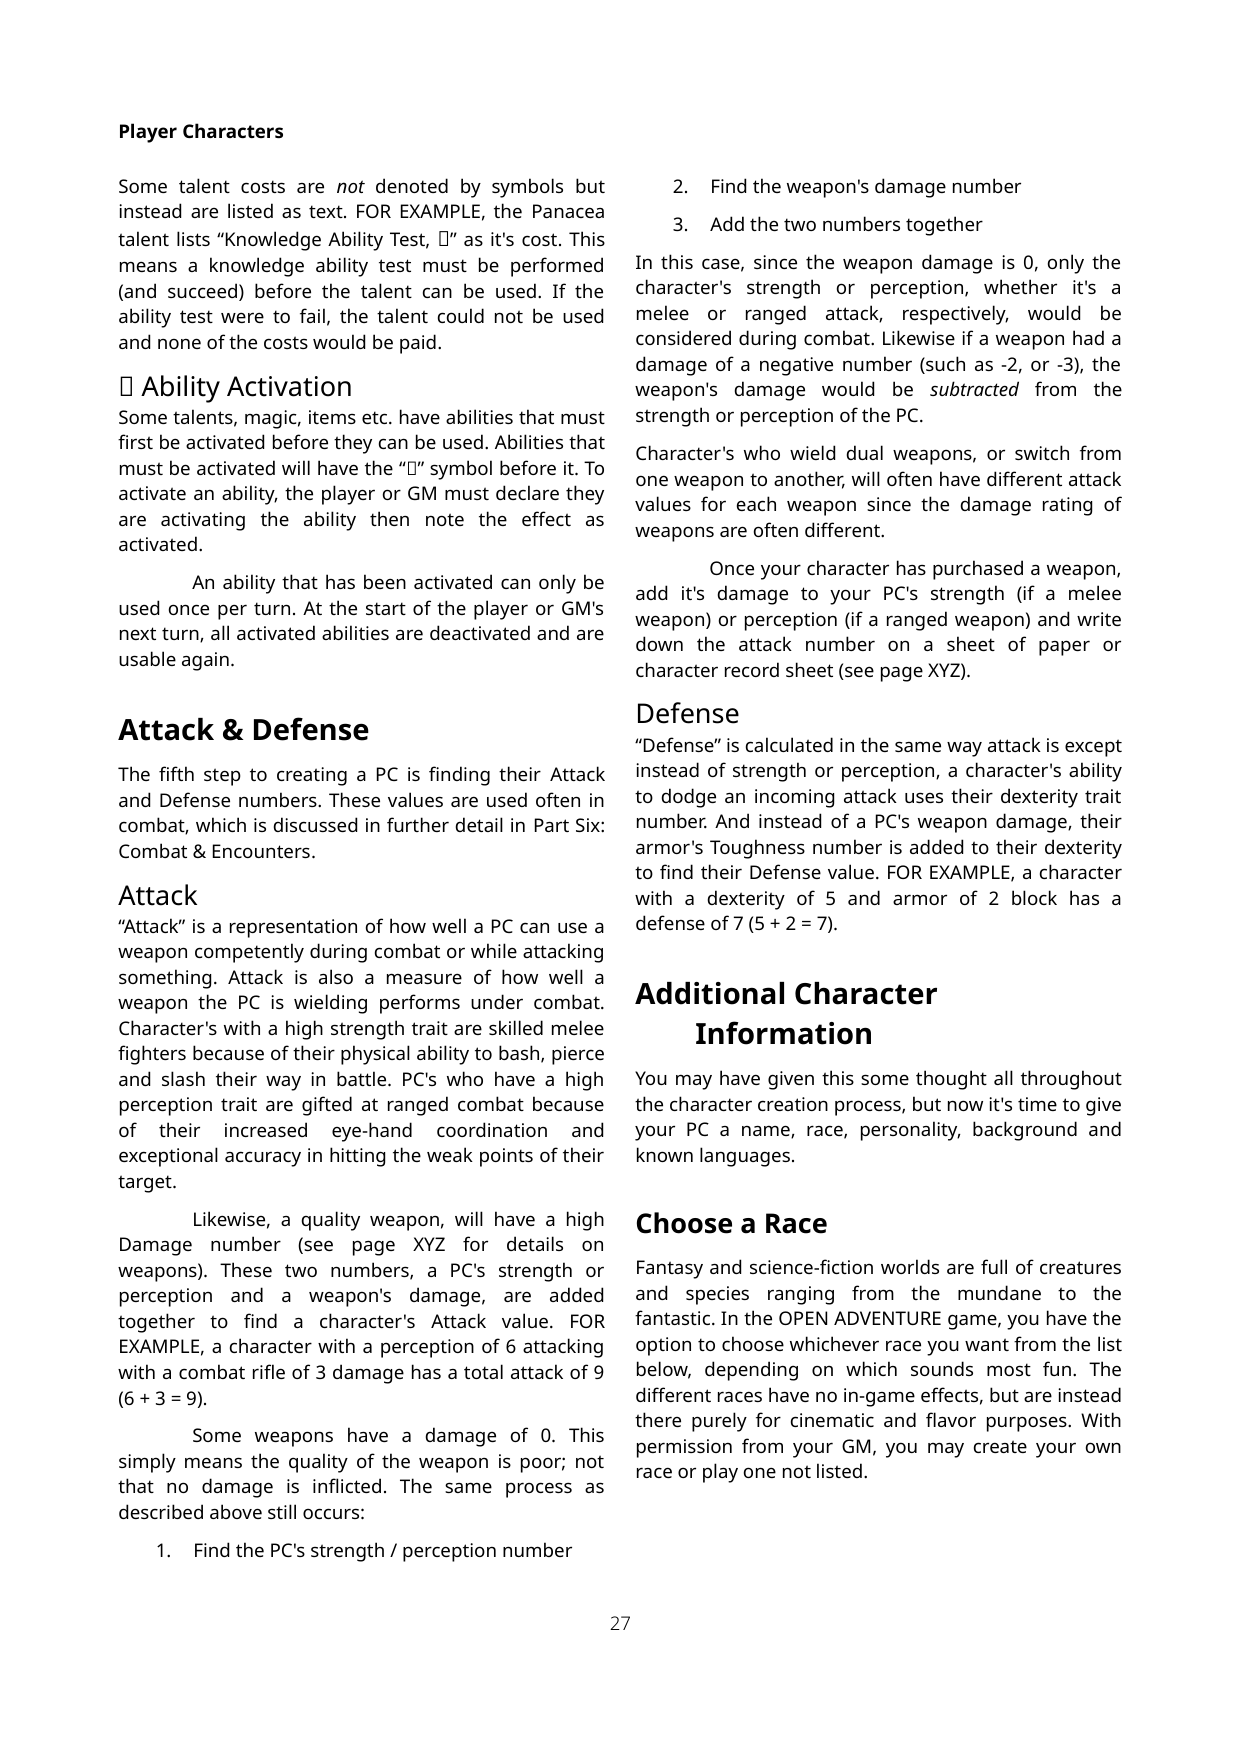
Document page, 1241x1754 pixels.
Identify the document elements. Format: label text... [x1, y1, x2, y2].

text The fifth step to creating a PC is finding their Attack and Defense numbers. These values are used often in combat, which is discussed in further detail in Part Six: Combat & Encounters. [118, 761, 605, 863]
subtitle Choose a Race [635, 1205, 1122, 1242]
text Defense [635, 695, 1122, 732]
text Some talent costs are not denoted by symbols but instead are listed as text. FOR EXAMPLE, the Panacea talent lists “Knowledge Ability Test, ” as it's cost. This means a knowledge ability test must be performed (and succeed) before the talent can be used. If the ability test were to fail, the talent could not be used and none of the costs would be paid. [118, 173, 605, 355]
text Character's who wield dual weapons, or switch from one weapon to another, will often have different attack values for each weapon since the damage rating of weapons are often different. [635, 440, 1122, 542]
list Add the two numbers together [673, 211, 1122, 237]
subtitle Attack & Defense [118, 709, 605, 749]
text “Defense” is calculated in the same way attack is except instead of strength or perception, a character's ability to dodge an incoming attack uses their dexterity trait number. And instead of a PC's weapon damage, their armor's Toughness number is added to their dexterity to find their Defense value. FOR EXAMPLE, a character with a dexterity of 5 and armor of 2 block has a defense of 7 (5 + 2 = 7). [635, 732, 1122, 936]
text “Attack” is a representation of how well a PC can use a weapon competently during combat or while attacking something. Attack is also a measure of how well a weapon the PC is wielding performs under combat. Character's with a high strength trait are skilled melee fighters because of their physical ability to bash, pierce and slash their way in battle. PC's who have a high perception trait are gifted at ranged combat because of their increased eye-hand coordination and exceptional accuracy in hitting the weak points of their target. [118, 913, 605, 1194]
text You may have given this some thought all throughout the character creation process, but now it's time to give your PC a name, race, personality, background and known languages. [635, 1065, 1122, 1167]
text Some talents, magic, items etc. have abilities that must first be activated before they can be used. Abilities that must be activated will have the “” symbol before it. To activate an ability, the player or GM must declare they are activating the ability then note the effect as activated. [118, 404, 605, 557]
text Fantasy and science-fiction worlds are full of creatures and species ranging from the mundane to the fantastic. In the OPEN ADVENTURE game, you have the option to choose whichever race you want from the list below, depending on which sounds most fun. The different races have no in-game effects, but are instead there purely for cinematic and flavor purposes. With permission from your GM, you may create your own race or play one not listed. [635, 1254, 1122, 1484]
text Attack [118, 876, 605, 913]
text Some weapons have a damage of 0. This simply means the quality of the weapon is poor; not that no damage is inflicted. The same process as described above still occurs: [118, 1423, 605, 1525]
text  Ability Activation [118, 367, 605, 404]
text An ability that has been activated can only be used once per turn. At the start of the player or GM's next turn, all activated abilities are deactivated and are usable again. [118, 570, 605, 672]
text Once your character has purchased a weapon, add it's damage to your PC's strength (if a melee weapon) or perception (if a ranged weapon) and write down the attack number on a sheet of paper or character record sheet (see page XYZ). [635, 555, 1122, 682]
list Find the weapon's damage number [673, 173, 1122, 199]
subtitle Additional Character Information [635, 973, 1122, 1053]
text Likewise, a quality weapon, will have a high Damage number (see page XYZ for details on weapons). These two numbers, a PC's strength or perception and a weapon's damage, are added together to find a character's Attack value. FOR EXAMPLE, a character with a perception of 6 attacking with a combat rifle of 3 damage has a total attack of 9 (6 + 3 = 9). [118, 1206, 605, 1410]
text In this case, since the weapon damage is 0, only the character's strength or perception, whether it's a melee or ranged attack, respectively, would be considered during combat. Likewise if a weapon had a damage of a negative number (such as -2, or -3), the weapon's damage would be subtracted from the strength or perception of the PC. [635, 249, 1122, 428]
list Find the PC's strength / perception number [156, 1537, 605, 1563]
